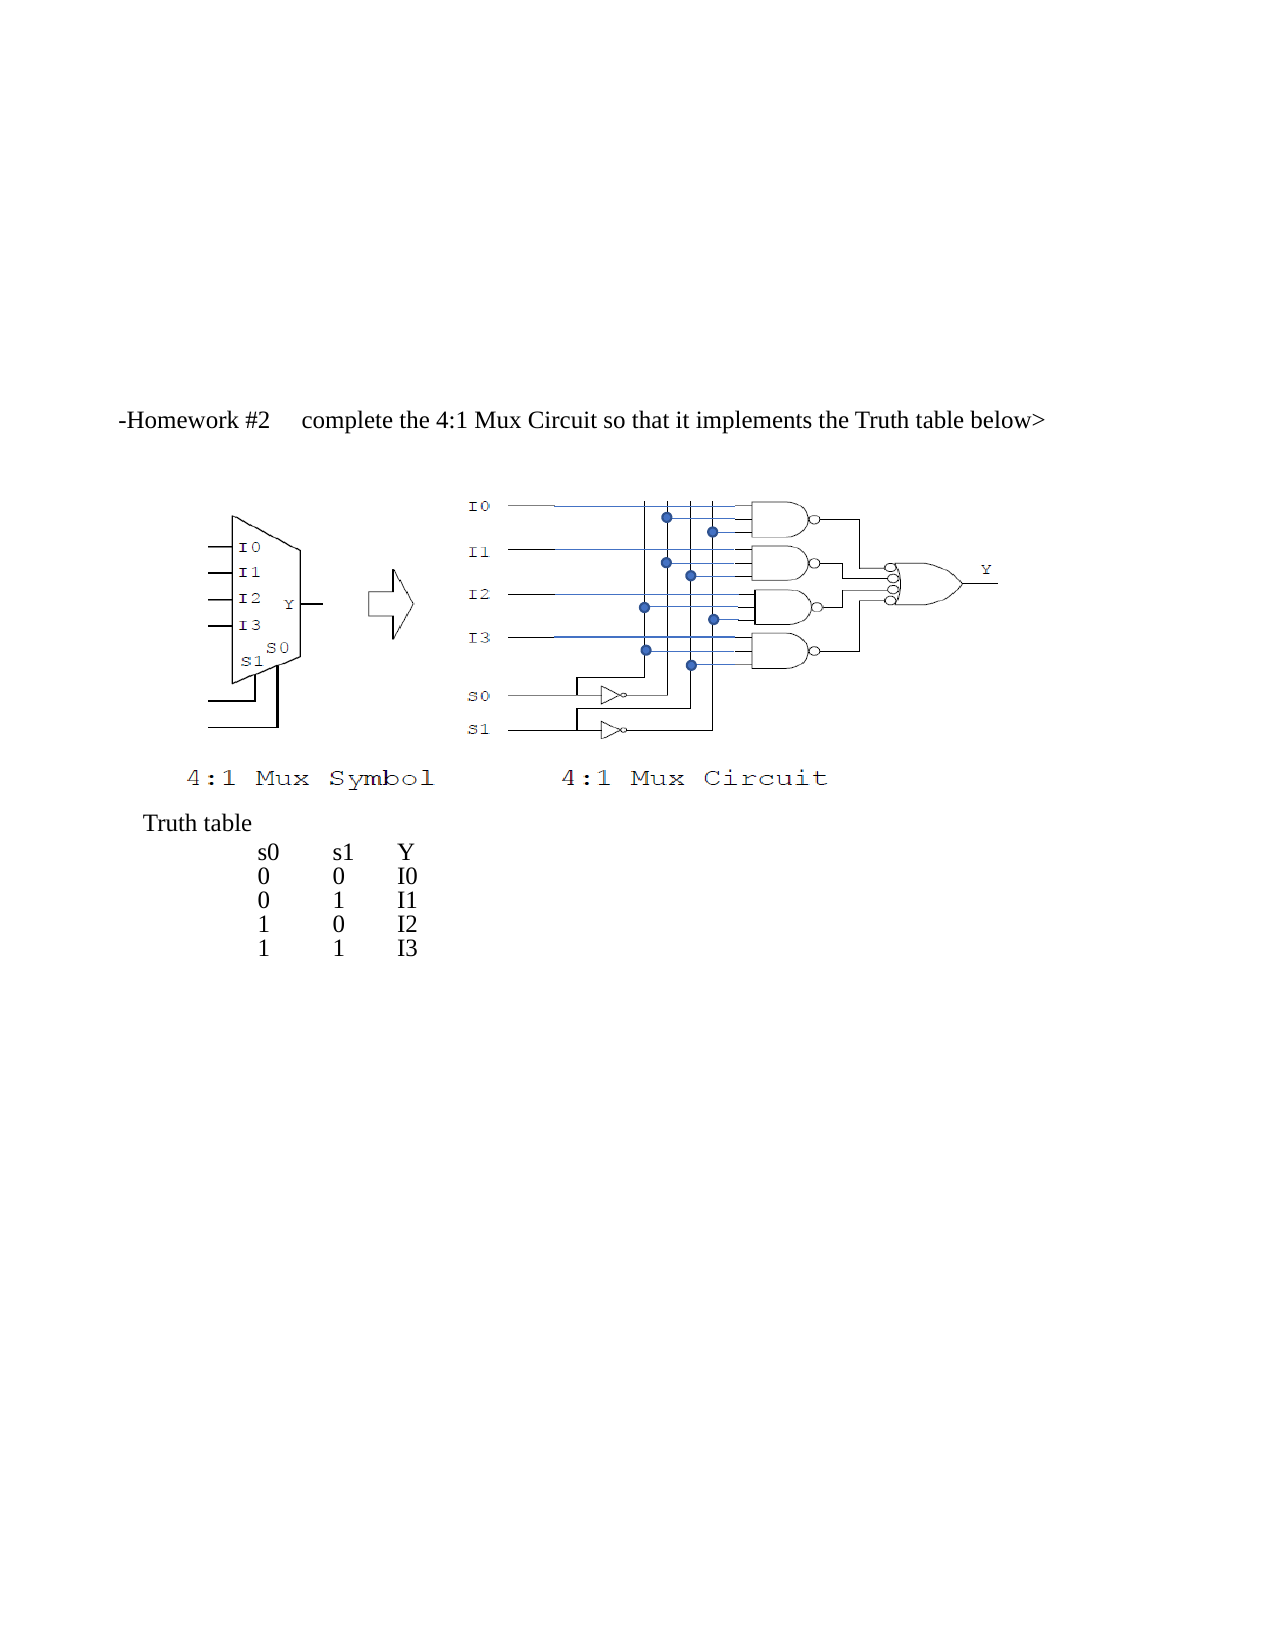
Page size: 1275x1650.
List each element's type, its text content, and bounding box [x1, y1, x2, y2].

table_cell I2 [394, 909, 460, 933]
table_cell 1 [254, 909, 329, 933]
table_header s0 [254, 837, 329, 861]
table_cell 1 [329, 885, 394, 909]
table_cell 0 [329, 861, 394, 885]
table_header Y [394, 837, 460, 861]
table_cell I1 [394, 885, 460, 909]
table_header s1 [329, 837, 394, 861]
table_cell 1 [254, 933, 329, 957]
text -Homework #2 complete the 4:1 Mux Circuit so that it implements the Truth table below> [118, 406, 1157, 434]
table_cell I3 [394, 933, 460, 957]
table_cell I0 [394, 861, 460, 885]
table_cell 0 [329, 909, 394, 933]
table_cell 0 [254, 885, 329, 909]
table_cell 1 [329, 933, 394, 957]
text Truth table [118, 808, 1157, 837]
table_cell 0 [254, 861, 329, 885]
